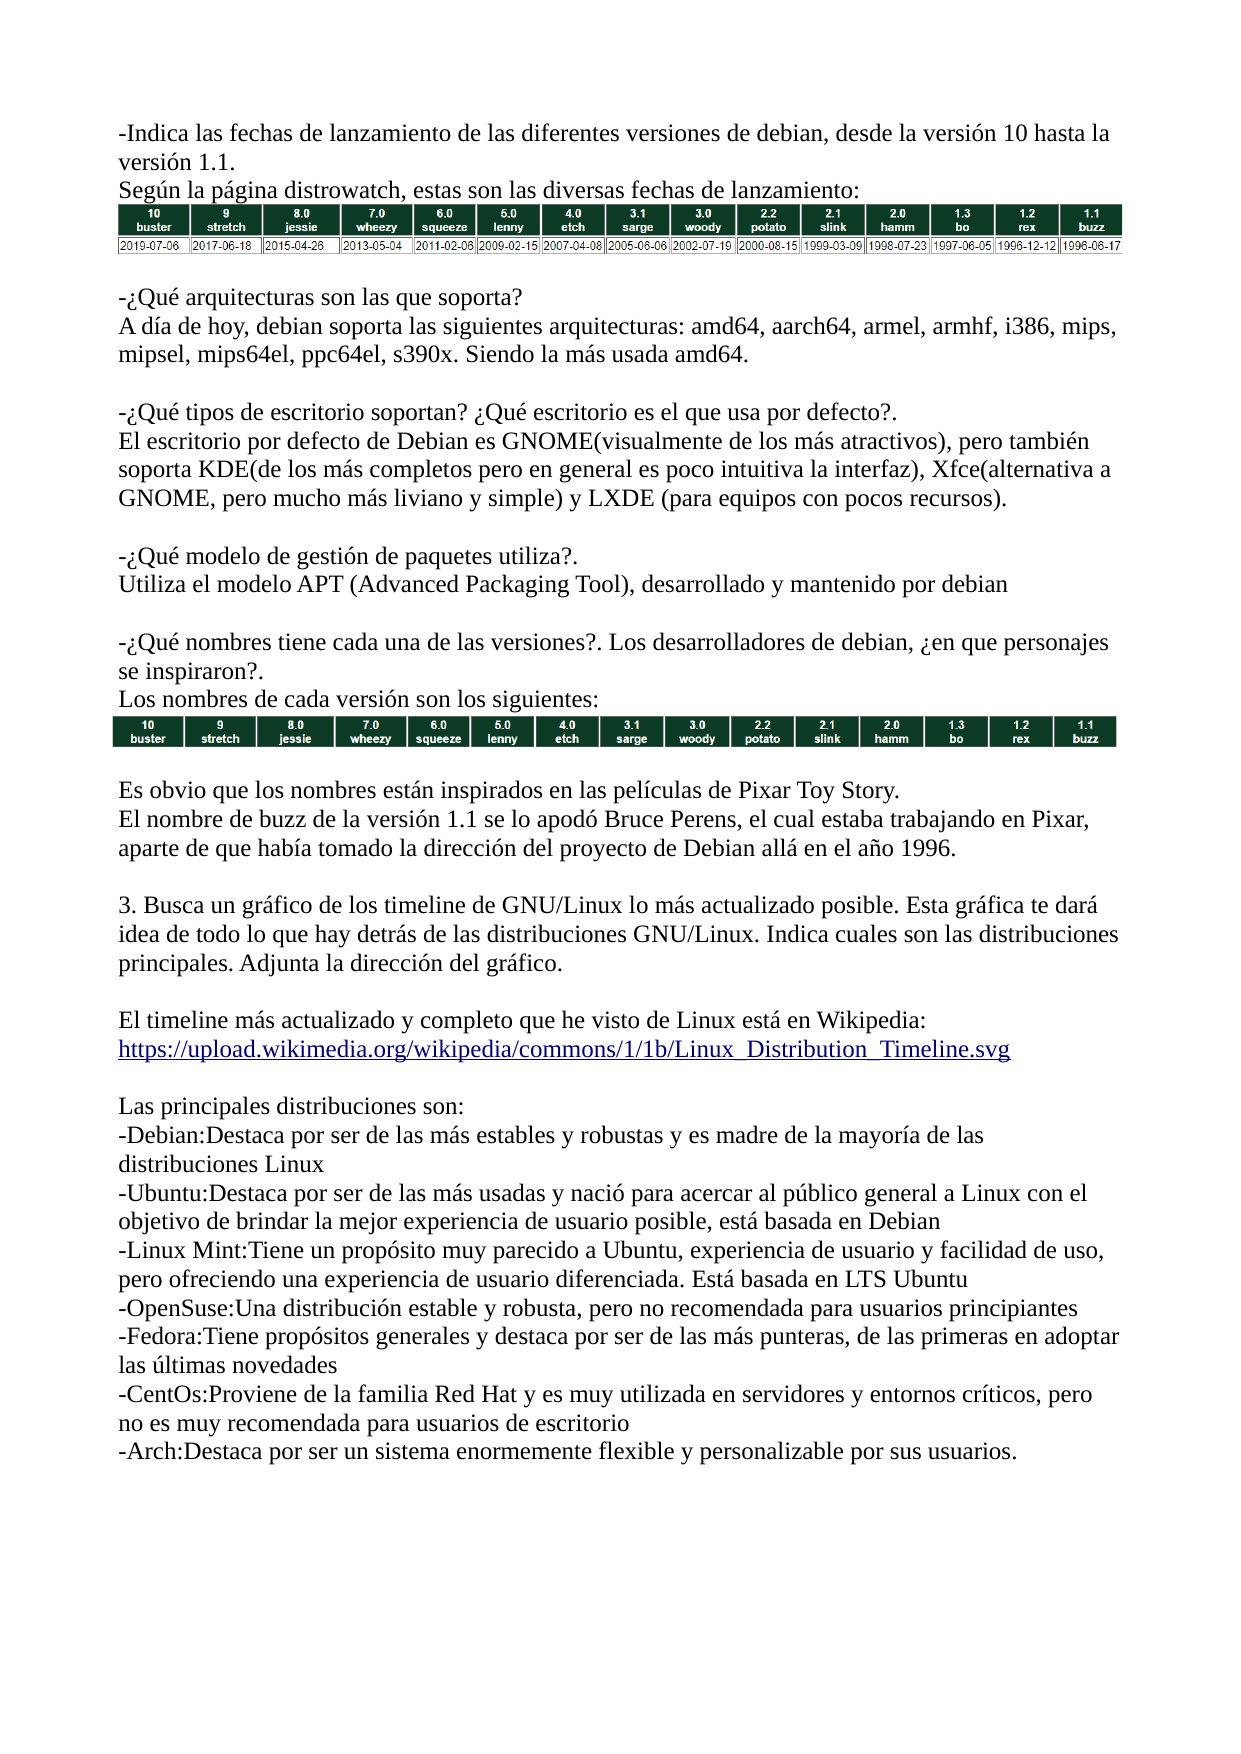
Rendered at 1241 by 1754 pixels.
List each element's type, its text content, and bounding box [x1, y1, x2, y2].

text -Indica las fechas de lanzamiento de las diferentes versiones de debian, desde la versión 10 hasta la versión 1.1. [118, 118, 1122, 176]
text El nombre de buzz de la versión 1.1 se lo apodó Bruce Perens, el cual estaba trabajando en Pixar, aparte de que había tomado la dirección del proyecto de Debian allá en el año 1996. [118, 804, 1122, 861]
text -¿Qué nombres tiene cada una de las versiones?. Los desarrolladores de debian, ¿en que personajes se inspiraron?. [118, 627, 1122, 684]
text -OpenSuse:Una distribución estable y robusta, pero no recomendada para usuarios principiantes [118, 1293, 1122, 1321]
text Las principales distribuciones son: [118, 1091, 1122, 1120]
text Es obvio que los nombres están inspirados en las películas de Pixar Toy Story. [118, 775, 1122, 804]
picture [112, 715, 1117, 747]
text https://upload.wikimedia.org/wikipedia/commons/1/1b/Linux_Distribution_Timeline.svg [118, 1034, 1122, 1063]
text -¿Qué arquitecturas son las que soporta? [118, 282, 1122, 311]
text A día de hoy, debian soporta las siguientes arquitecturas: amd64, aarch64, armel, armhf, i386, mips, mipsel, mips64el, ppc64el, s390x. Siendo la más usada amd64. [118, 311, 1122, 368]
text Los nombres de cada versión son los siguientes: [118, 684, 1122, 713]
picture [118, 204, 1123, 254]
text El escritorio por defecto de Debian es GNOME(visualmente de los más atractivos), pero también soporta KDE(de los más completos pero en general es poco intuitiva la interfaz), Xfce(alternativa a GNOME, pero mucho más liviano y simple) y LXDE (para equipos con pocos recursos). [118, 426, 1122, 512]
text El timeline más actualizado y completo que he visto de Linux está en Wikipedia: [118, 1005, 1122, 1034]
text -CentOs:Proviene de la familia Red Hat y es muy utilizada en servidores y entornos críticos, pero no es muy recomendada para usuarios de escritorio [118, 1379, 1122, 1436]
text Según la página distrowatch, estas son las diversas fechas de lanzamiento: [118, 176, 1122, 204]
text -¿Qué tipos de escritorio soportan? ¿Qué escritorio es el que usa por defecto?. [118, 397, 1122, 426]
text 3. Busca un gráfico de los timeline de GNU/Linux lo más actualizado posible. Esta gráfica te dará idea de todo lo que hay detrás de las distribuciones GNU/Linux. Indica cuales son las distribuciones principales. Adjunta la dirección del gráfico. [118, 890, 1122, 976]
text -Arch:Destaca por ser un sistema enormemente flexible y personalizable por sus usuarios. [118, 1436, 1122, 1465]
text -Ubuntu:Destaca por ser de las más usadas y nació para acercar al público general a Linux con el objetivo de brindar la mejor experiencia de usuario posible, está basada en Debian [118, 1178, 1122, 1235]
text -Linux Mint:Tiene un propósito muy parecido a Ubuntu, experiencia de usuario y facilidad de uso, pero ofreciendo una experiencia de usuario diferenciada. Está basada en LTS Ubuntu [118, 1235, 1122, 1293]
text -Debian:Destaca por ser de las más estables y robustas y es madre de la mayoría de las distribuciones Linux [118, 1120, 1122, 1178]
text -¿Qué modelo de gestión de paquetes utiliza?. [118, 541, 1122, 569]
text Utiliza el modelo APT (Advanced Packaging Tool), desarrollado y mantenido por debian [118, 569, 1122, 598]
text -Fedora:Tiene propósitos generales y destaca por ser de las más punteras, de las primeras en adoptar las últimas novedades [118, 1321, 1122, 1379]
